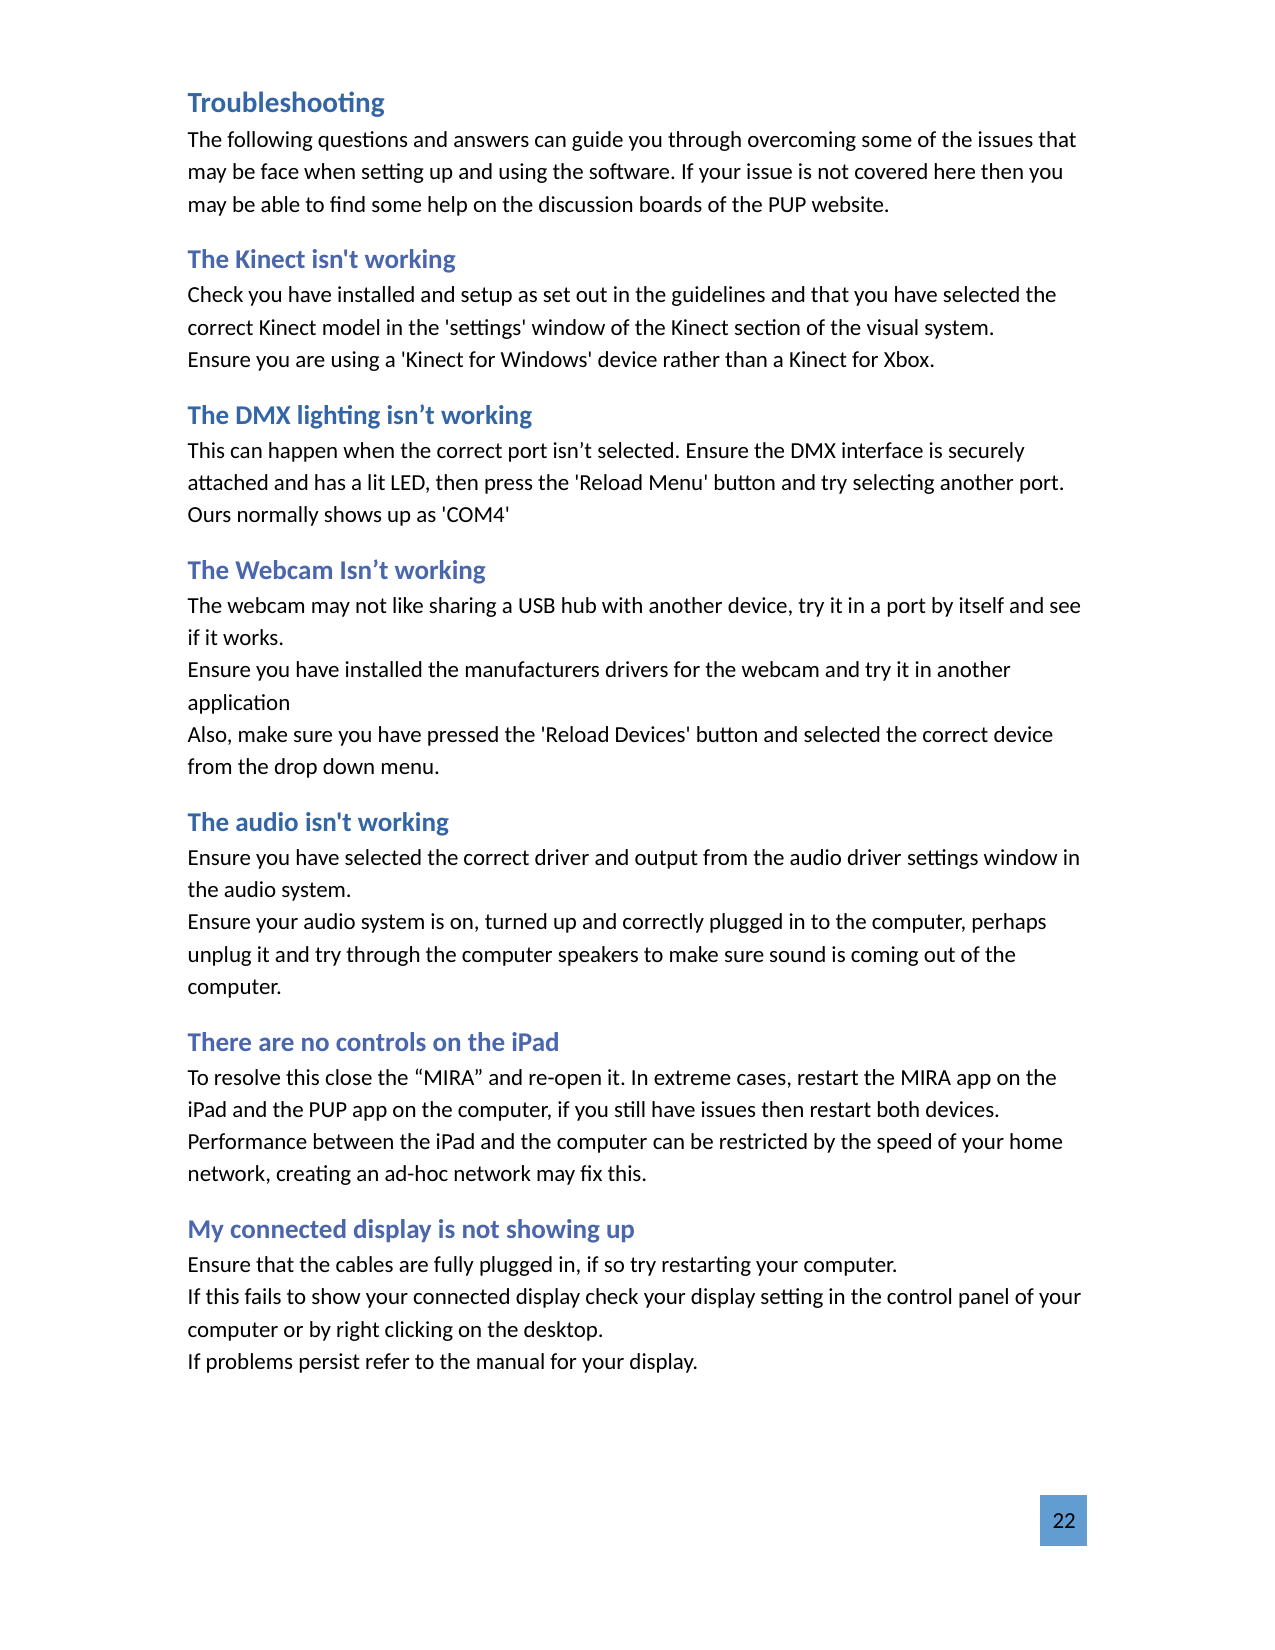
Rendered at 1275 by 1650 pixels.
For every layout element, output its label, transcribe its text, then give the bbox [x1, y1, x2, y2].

subtitle The Webcam Isn’t working [187, 553, 1087, 586]
text Ensure you are using a 'Kinect for Windows' device rather than a Kinect for Xbox. [187, 345, 1087, 373]
text To resolve this close the “MIRA” and re-open it. In extreme cases, restart the MIRA app on the iPad and the PUP app on the computer, if you still have issues then restart both devices. [187, 1063, 1087, 1123]
subtitle The DMX lighting isn’t working [187, 398, 1087, 431]
text Check you have installed and setup as set out in the guidelines and that you have selected the correct Kinect model in the 'settings' window of the Kinect section of the visual system. [187, 281, 1087, 341]
text Ensure that the cables are fully plugged in, if so try restarting your computer. [187, 1250, 1087, 1278]
text Ensure you have selected the correct driver and output from the audio driver settings window in the audio system. [187, 843, 1087, 903]
text If this fails to show your connected display check your display setting in the control panel of your computer or by right clicking on the desktop. [187, 1282, 1087, 1343]
text If problems persist refer to the manual for your display. [187, 1347, 1087, 1375]
text The webcam may not like sharing a USB hub with another device, try it in a port by itself and see if it works. [187, 591, 1087, 651]
subtitle My connected display is not showing up [187, 1212, 1087, 1245]
text This can happen when the correct port isn’t selected. Ensure the DMX interface is securely attached and has a lit LED, then press the 'Reload Menu' button and try selecting another port. Ours normally shows up as 'COM4' [187, 436, 1087, 528]
text The following questions and answers can guide you through overcoming some of the issues that may be face when setting up and using the software. If your issue is not covered here then you may be able to find some help on the discussion boards of the PUP website. [187, 125, 1087, 218]
subtitle There are no controls on the iPad [187, 1025, 1087, 1058]
text Also, make sure you have pressed the 'Reload Devices' button and selected the correct device from the drop down menu. [187, 720, 1087, 780]
text Ensure you have installed the manufacturers drivers for the webcam and try it in another application [187, 656, 1087, 716]
text Ensure your audio system is on, turned up and correctly plugged in to the computer, perhaps unplug it and try through the computer speakers to make sure sound is coming out of the computer. [187, 907, 1087, 1000]
subtitle The audio isn't working [187, 805, 1087, 838]
text Performance between the iPad and the computer can be restricted by the speed of your home network, creating an ad-hoc network may fix this. [187, 1127, 1087, 1187]
subtitle Troubleshooting [187, 84, 1087, 120]
subtitle The Kinect isn't working [187, 243, 1087, 276]
